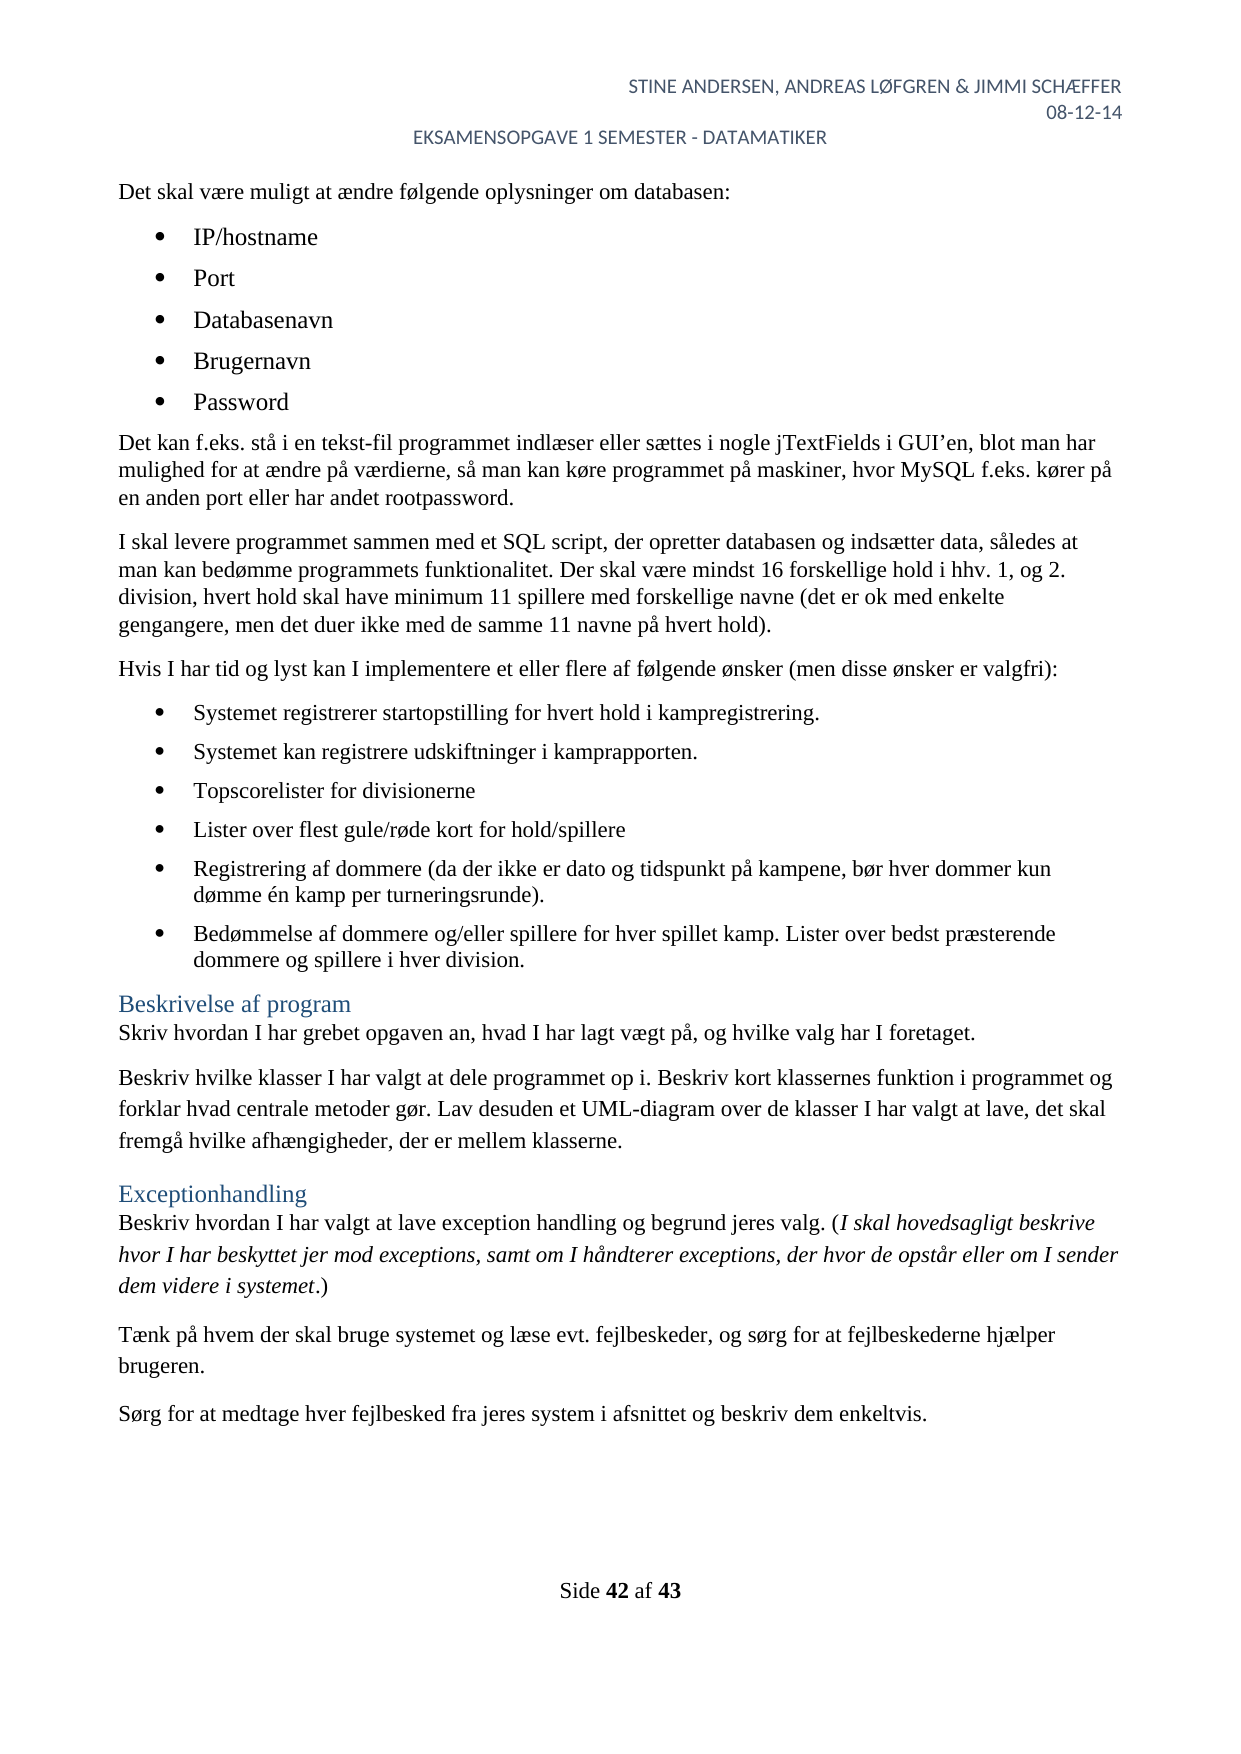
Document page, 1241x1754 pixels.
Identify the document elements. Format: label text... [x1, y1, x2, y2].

text Sørg for at medtage hver fejlbesked fra jeres system i afsnittet og beskriv dem enkeltvis. [118, 1401, 1122, 1427]
list IP/hostname [156, 222, 1122, 251]
list Registrering af dommere (da der ikke er dato og tidspunkt på kampene, bør hver dommer kun dømme én kamp per turneringsrunde). [156, 855, 1122, 907]
list Systemet registrerer startopstilling for hvert hold i kampregistrering. [156, 699, 1122, 726]
list Port [156, 263, 1122, 292]
text Beskriv hvordan I har valgt at lave exception handling og begrund jeres valg. (I skal hovedsagligt beskrive hvor I har beskyttet jer mod exceptions, samt om I håndterer exceptions, der hvor de opstår eller om I sender dem videre i systemet.) [118, 1209, 1122, 1299]
text Hvis I har tid og lyst kan I implementere et eller flere af følgende ønsker (men disse ønsker er valgfri): [118, 655, 1122, 681]
text I skal levere programmet sammen med et SQL script, der opretter databasen og indsætter data, således at man kan bedømme programmets funktionalitet. Der skal være mindst 16 forskellige hold i hhv. 1, og 2. division, hvert hold skal have minimum 11 spillere med forskellige navne (det er ok med enkelte gengangere, men det duer ikke med de samme 11 navne på hvert hold). [118, 528, 1122, 637]
subtitle Beskrivelse af program [118, 989, 1122, 1018]
list Systemet kan registrere udskiftninger i kamprapporten. [156, 738, 1122, 764]
list Brugernavn [156, 346, 1122, 375]
list Topscorelister for divisionerne [156, 777, 1122, 803]
text Skriv hvordan I har grebet opgaven an, hvad I har lagt vægt på, og hvilke valg har I foretaget. [118, 1019, 1122, 1046]
subtitle Exceptionhandling [118, 1179, 1122, 1208]
text Tænk på hvem der skal bruge systemet og læse evt. fejlbeskeder, og sørg for at fejlbeskederne hjælper brugeren. [118, 1321, 1122, 1379]
list Password [156, 387, 1122, 416]
list Lister over flest gule/røde kort for hold/spillere [156, 816, 1122, 842]
list Bedømmelse af dommere og/eller spillere for hver spillet kamp. Lister over bedst præsterende dommere og spillere i hver division. [156, 920, 1122, 973]
text Det kan f.eks. stå i en tekst-fil programmet indlæser eller sættes i nogle jTextFields i GUI’en, blot man har mulighed for at ændre på værdierne, så man kan køre programmet på maskiner, hvor MySQL f.eks. kører på en anden port eller har andet rootpassword. [118, 428, 1122, 510]
text Det skal være muligt at ændre følgende oplysninger om databasen: [118, 178, 1122, 204]
text Beskriv hvilke klasser I har valgt at dele programmet op i. Beskriv kort klassernes funktion i programmet og forklar hvad centrale metoder gør. Lav desuden et UML-diagram over de klasser I har valgt at lave, det skal fremgå hvilke afhængigheder, der er mellem klasserne. [118, 1064, 1122, 1153]
list Databasenavn [156, 305, 1122, 333]
